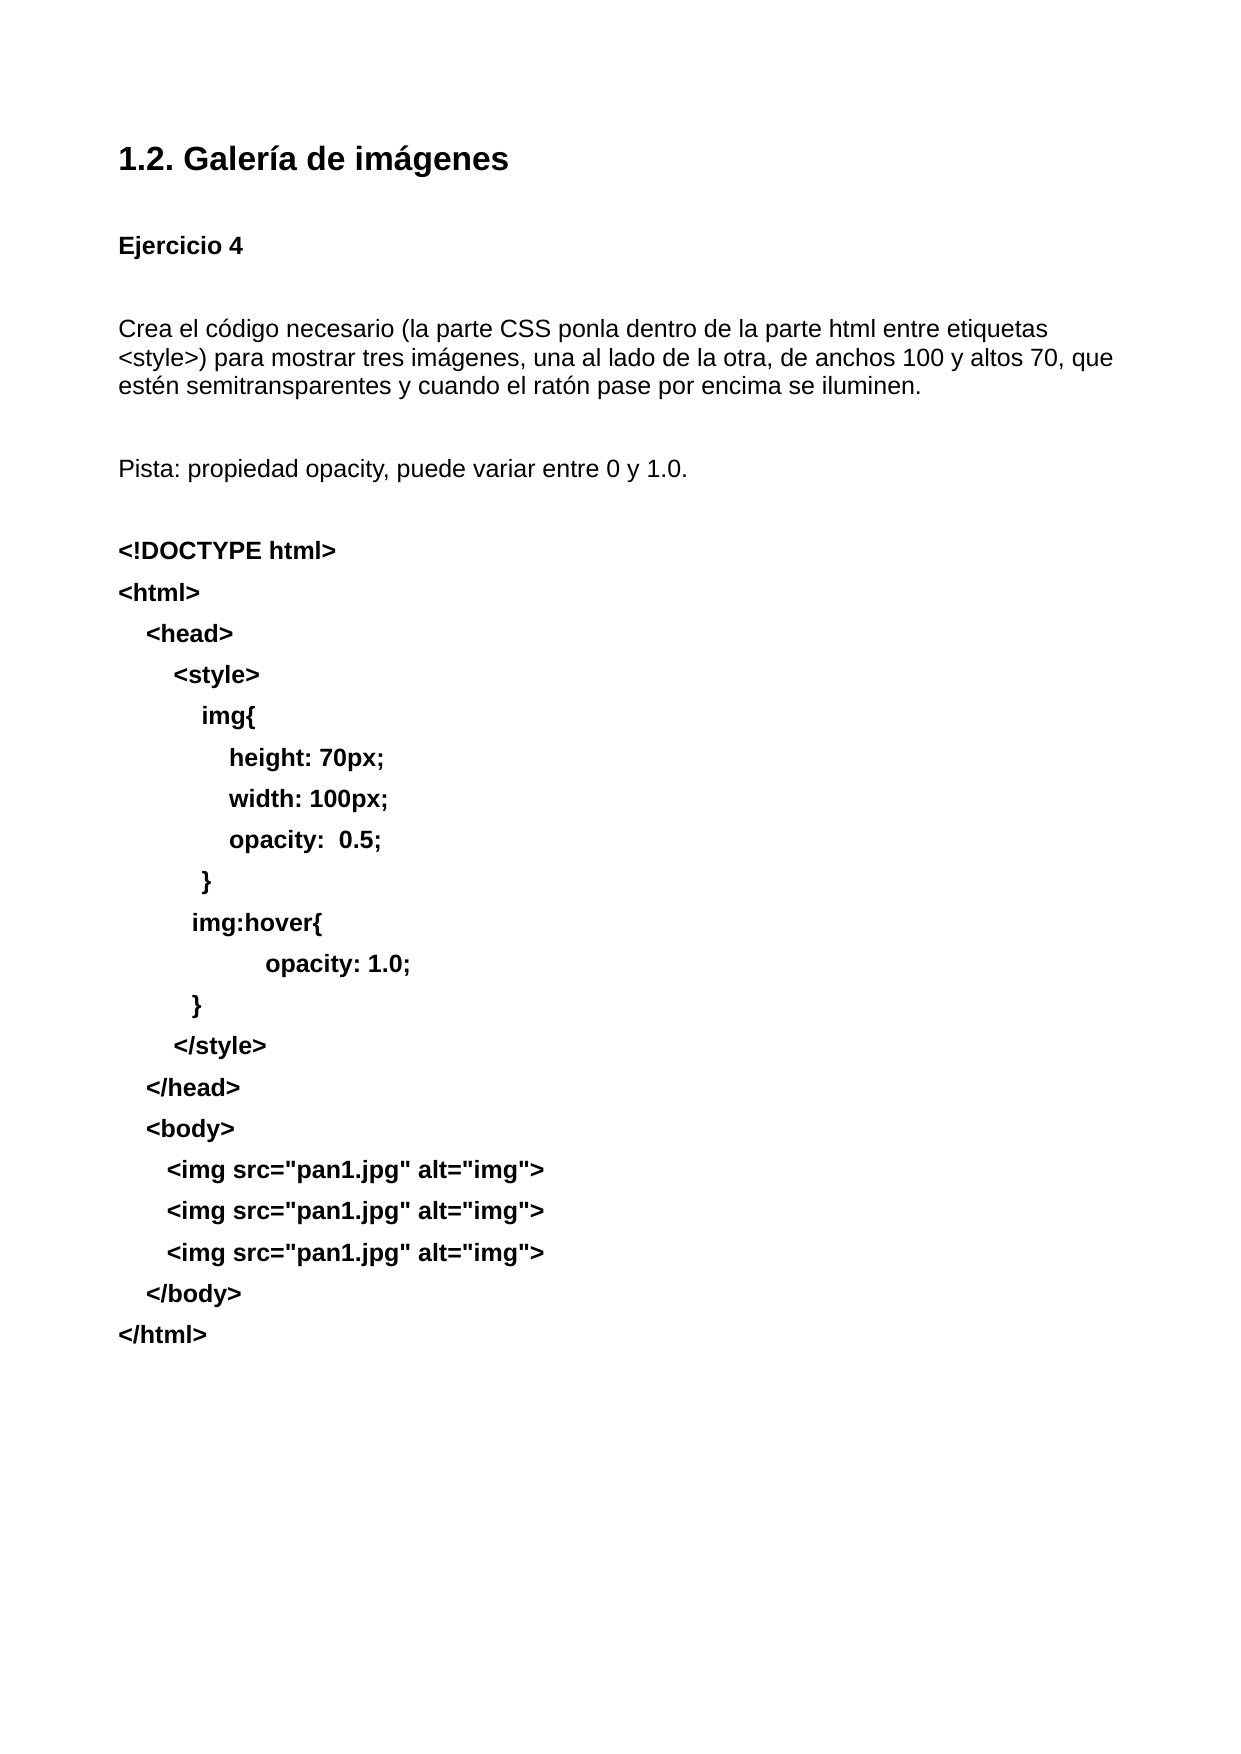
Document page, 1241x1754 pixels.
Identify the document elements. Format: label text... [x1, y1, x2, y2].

text </body> [118, 1279, 1122, 1308]
text width: 100px; [118, 784, 1122, 813]
text img:hover{ [118, 908, 1122, 936]
text </html> [118, 1320, 1122, 1349]
text height: 70px; [118, 743, 1122, 771]
text <img src="pan1.jpg" alt="img"> [118, 1196, 1122, 1225]
text Pista: propiedad opacity, puede variar entre 0 y 1.0. [118, 454, 1122, 483]
text <img src="pan1.jpg" alt="img"> [118, 1238, 1122, 1266]
text <head> [118, 619, 1122, 648]
text <body> [118, 1114, 1122, 1143]
subtitle 1.2. Galería de imágenes [118, 139, 1122, 178]
text </style> [118, 1031, 1122, 1060]
text Ejercicio 4 [118, 231, 1122, 260]
text <style> [118, 660, 1122, 689]
text <!DOCTYPE html> [118, 536, 1122, 565]
text opacity: 1.0; [118, 949, 1122, 978]
text <html> [118, 578, 1122, 606]
text } [118, 990, 1122, 1019]
text <img src="pan1.jpg" alt="img"> [118, 1155, 1122, 1184]
text opacity: 0.5; [118, 825, 1122, 854]
text Crea el código necesario (la parte CSS ponla dentro de la parte html entre etiquetas <style>) para mostrar tres imágenes, una al lado de la otra, de anchos 100 y altos 70, que estén semitransparentes y cuando el ratón pase por encima se iluminen. [118, 314, 1122, 400]
text } [118, 866, 1122, 895]
text img{ [118, 701, 1122, 730]
text </head> [118, 1073, 1122, 1101]
